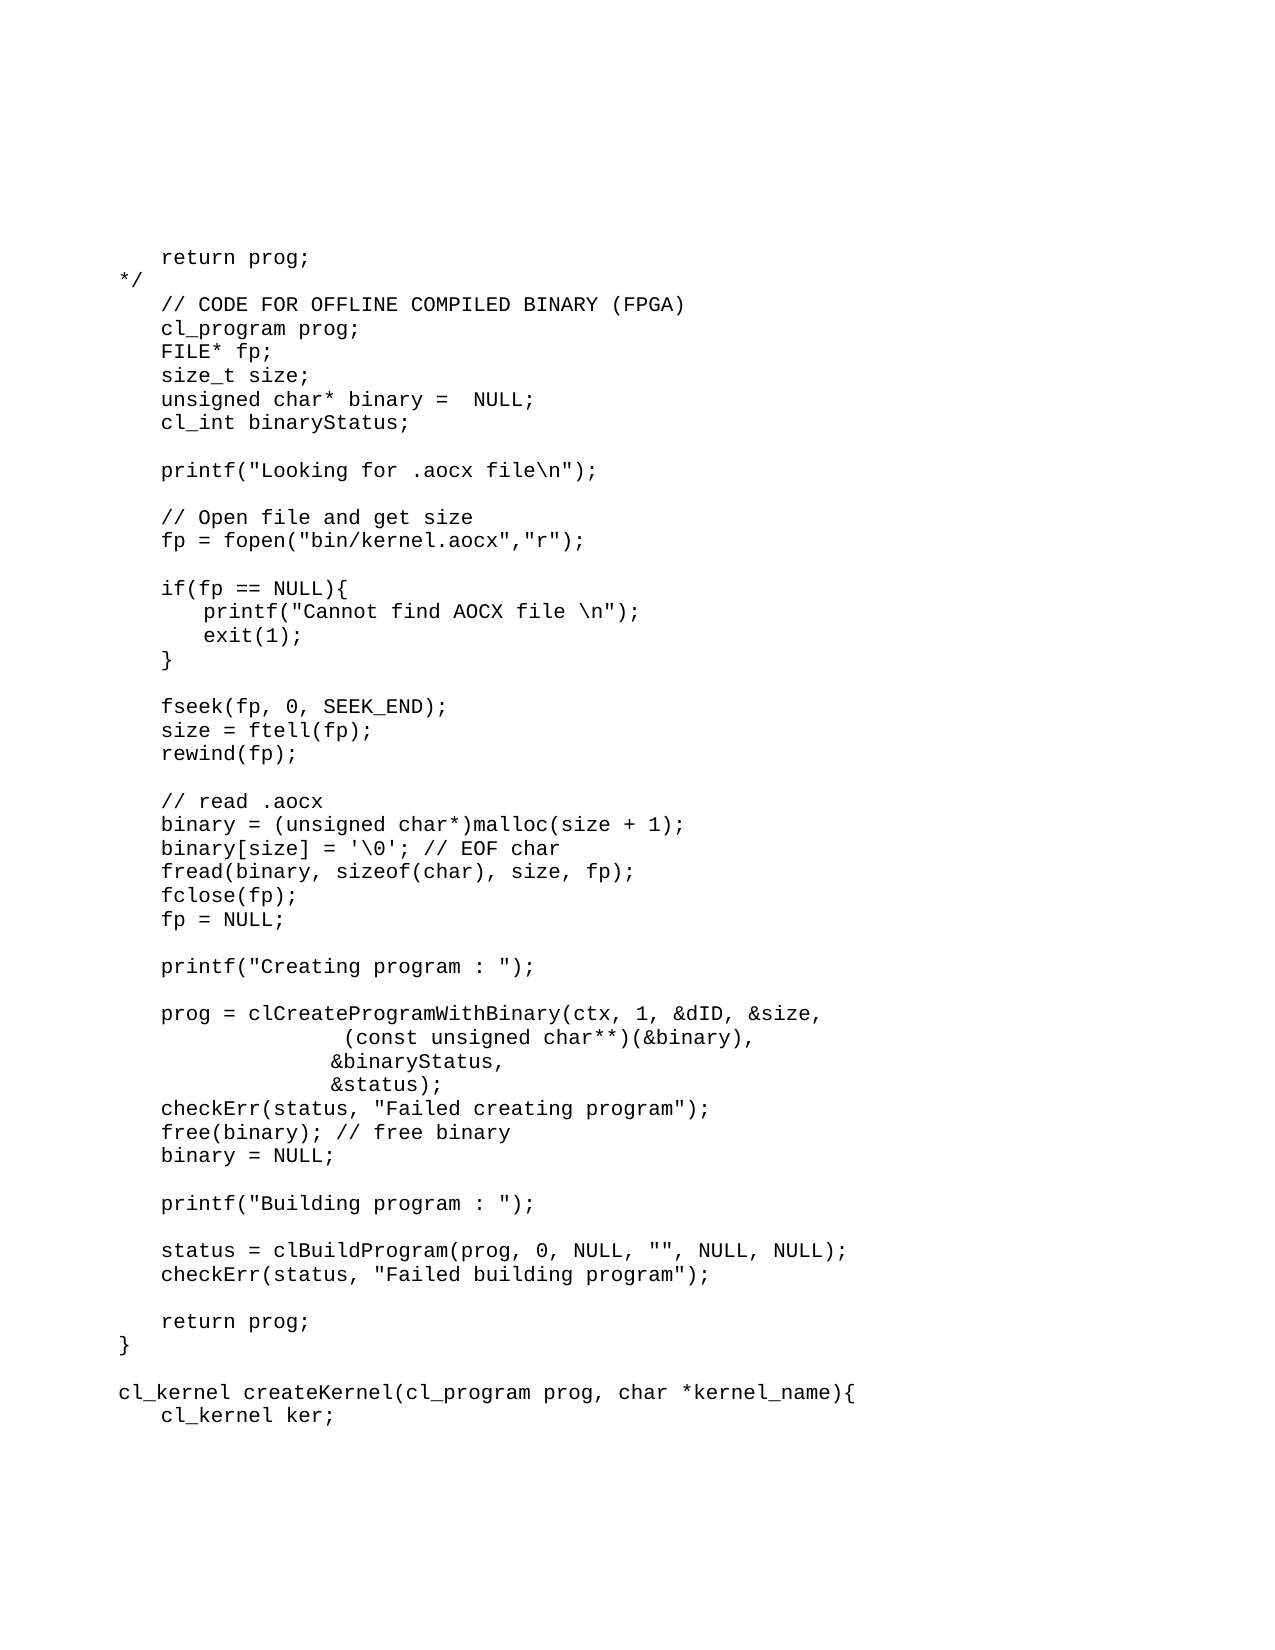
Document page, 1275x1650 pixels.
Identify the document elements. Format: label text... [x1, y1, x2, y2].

text cl_program prog; [118, 318, 1157, 341]
text &binaryStatus, [118, 1051, 1157, 1074]
text printf("Looking for .aocx file\n"); [118, 459, 1157, 483]
text cl_kernel ker; [118, 1405, 1157, 1429]
text fseek(fp, 0, SEEK_END); [118, 696, 1157, 720]
text (const unsigned char**)(&binary), [118, 1027, 1157, 1051]
text rewind(fp); [118, 743, 1157, 767]
text return prog; [118, 1311, 1157, 1334]
text printf("Creating program : "); [118, 956, 1157, 980]
text binary = NULL; [118, 1145, 1157, 1169]
text fp = fopen("bin/kernel.aocx","r"); [118, 531, 1157, 554]
text } [118, 649, 1157, 672]
text fp = NULL; [118, 909, 1157, 932]
text */ [118, 270, 1157, 294]
text if(fp == NULL){ [118, 578, 1157, 601]
text size = ftell(fp); [118, 720, 1157, 743]
text printf("Building program : "); [118, 1193, 1157, 1216]
text unsigned char* binary = NULL; [118, 389, 1157, 412]
text exit(1); [118, 625, 1157, 649]
text // Open file and get size [118, 507, 1157, 531]
text fread(binary, sizeof(char), size, fp); [118, 862, 1157, 885]
text prog = clCreateProgramWithBinary(ctx, 1, &dID, &size, [118, 1003, 1157, 1027]
text return prog; [118, 247, 1157, 270]
text } [118, 1334, 1157, 1358]
text binary[size] = '\0'; // EOF char [118, 838, 1157, 862]
text // CODE FOR OFFLINE COMPILED BINARY (FPGA) [118, 294, 1157, 318]
text cl_int binaryStatus; [118, 412, 1157, 436]
text size_t size; [118, 365, 1157, 389]
text cl_kernel createKernel(cl_program prog, char *kernel_name){ [118, 1382, 1157, 1405]
text FILE* fp; [118, 341, 1157, 365]
text status = clBuildProgram(prog, 0, NULL, "", NULL, NULL); [118, 1240, 1157, 1263]
text checkErr(status, "Failed creating program"); [118, 1098, 1157, 1122]
text &status); [118, 1074, 1157, 1098]
text // read .aocx [118, 791, 1157, 814]
text free(binary); // free binary [118, 1122, 1157, 1145]
text binary = (unsigned char*)malloc(size + 1); [118, 814, 1157, 838]
text checkErr(status, "Failed building program"); [118, 1263, 1157, 1287]
text printf("Cannot find AOCX file \n"); [118, 601, 1157, 625]
text fclose(fp); [118, 885, 1157, 909]
